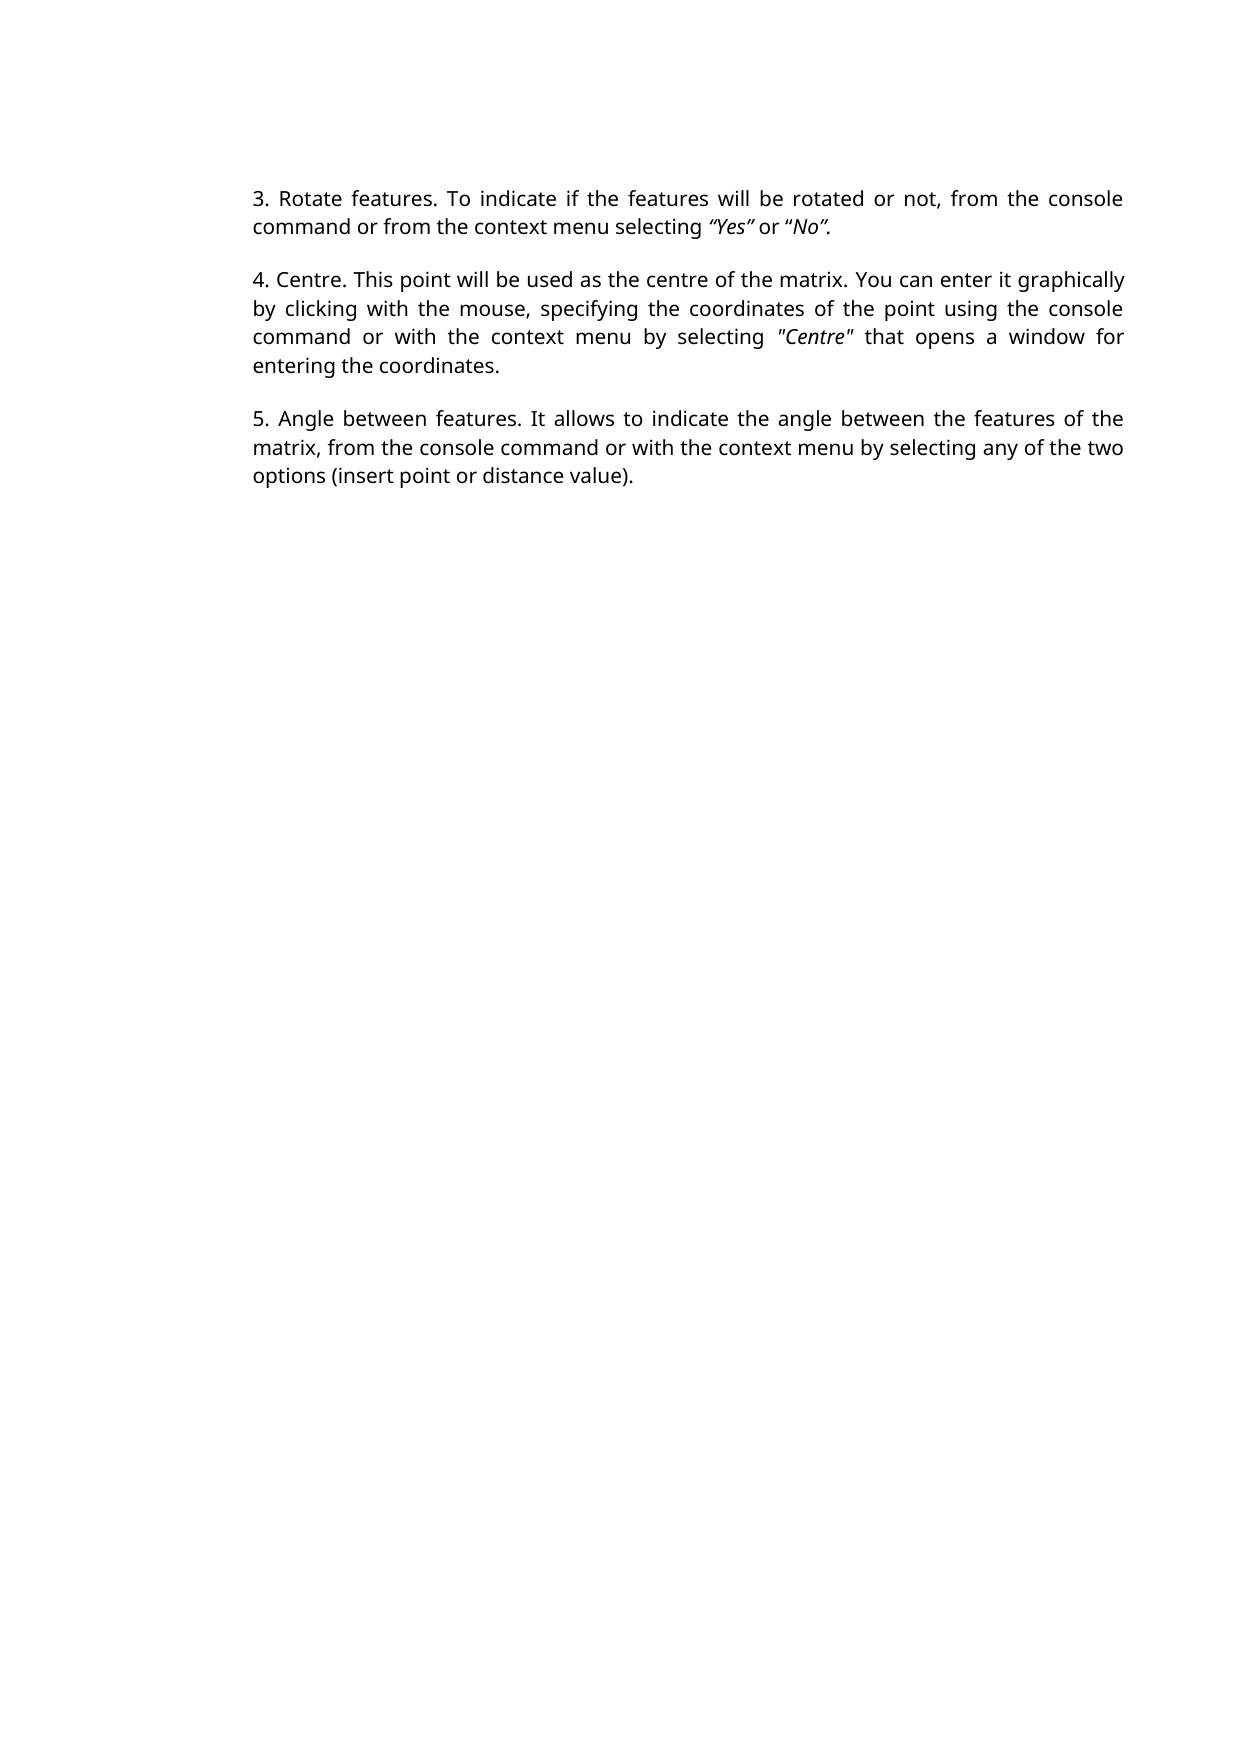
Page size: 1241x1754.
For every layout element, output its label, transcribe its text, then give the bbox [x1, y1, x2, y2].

list 3. Rotate features. To indicate if the features will be rotated or not, from the console command or from the context menu selecting “Yes” or “No”. [215, 184, 1125, 241]
list 5. Angle between features. It allows to indicate the angle between the features of the matrix, from the console command or with the context menu by selecting any of the two options (insert point or distance value). [215, 404, 1125, 489]
list 4. Centre. This point will be used as the centre of the matrix. You can enter it graphically by clicking with the mouse, specifying the coordinates of the point using the console command or with the context menu by selecting "Centre" that opens a window for entering the coordinates. [215, 266, 1125, 379]
